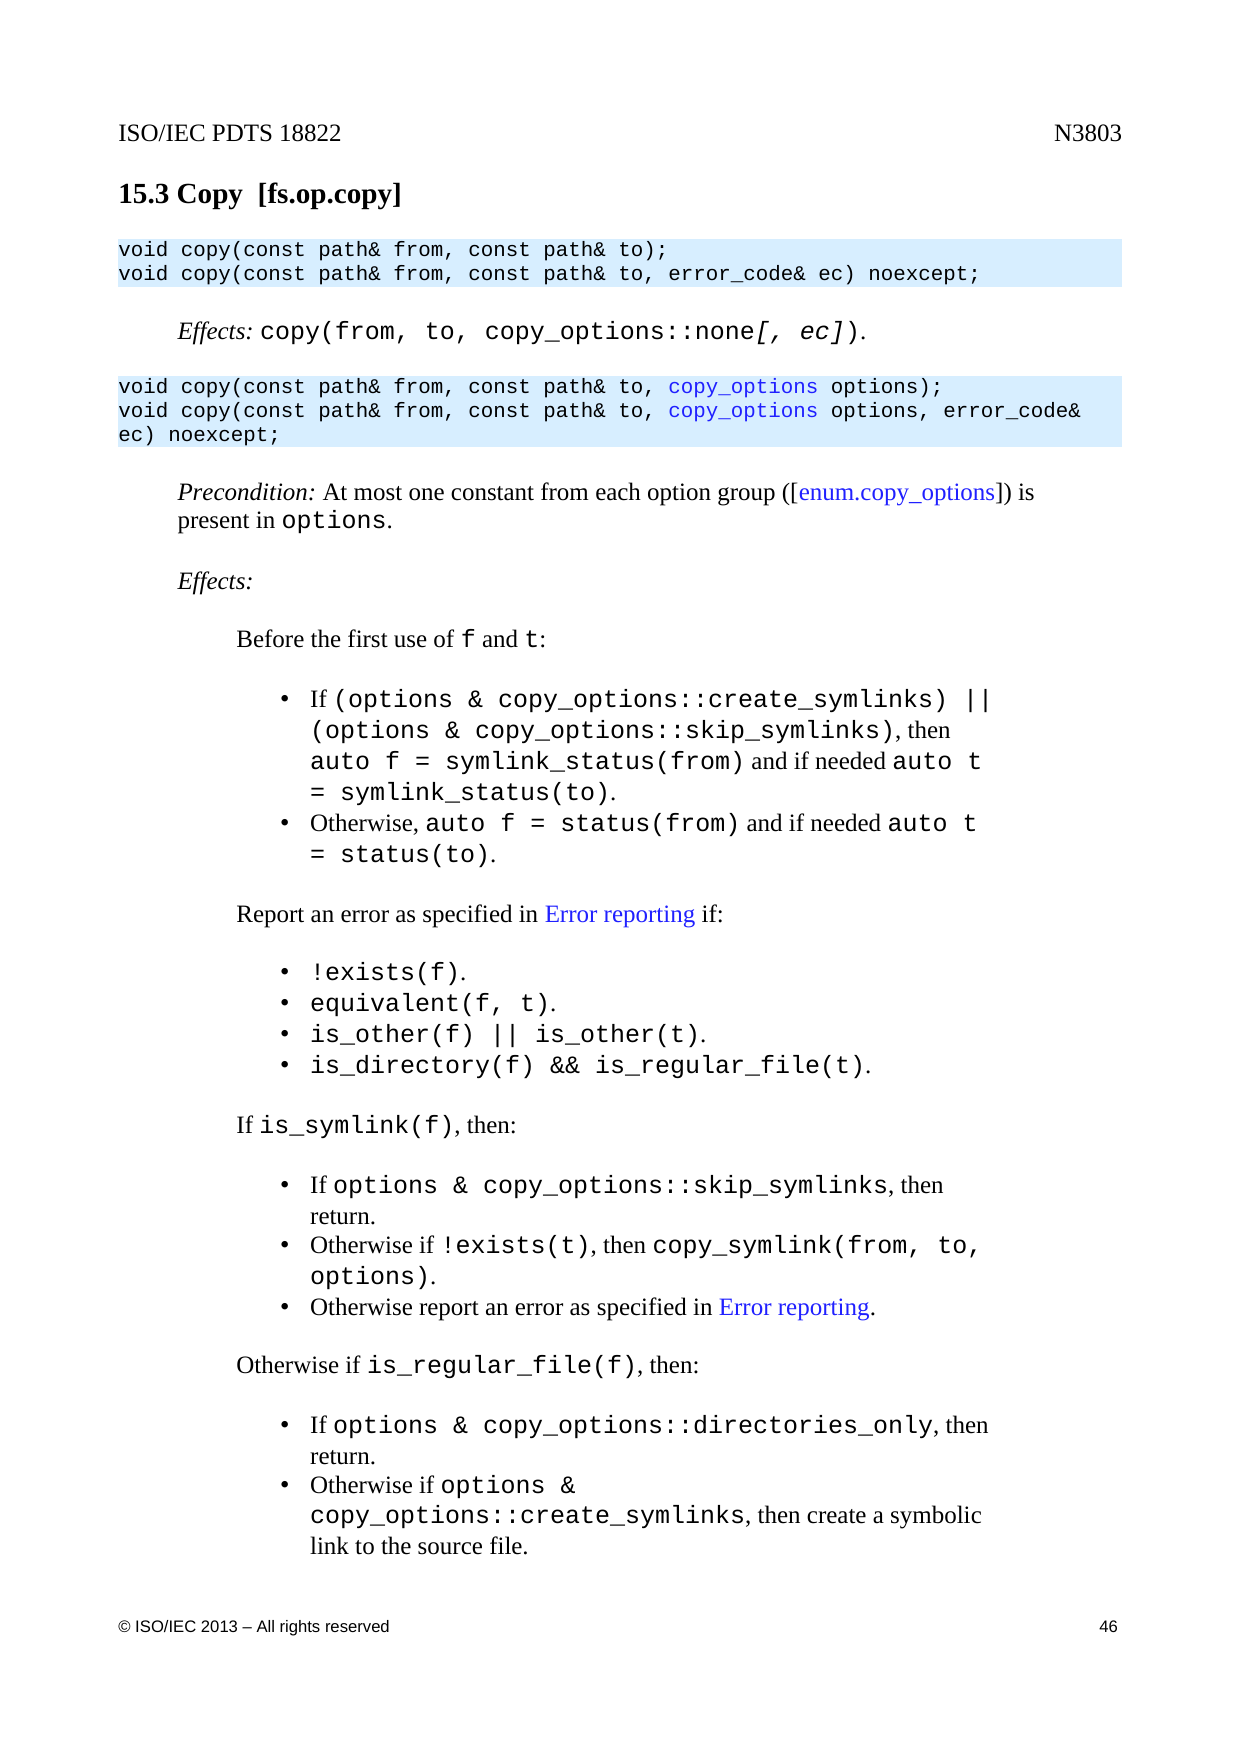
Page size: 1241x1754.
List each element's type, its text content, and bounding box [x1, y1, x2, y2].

list Otherwise if options & copy_options::create_symlinks, then create a symbolic link to the source file. [280, 1470, 1004, 1560]
text Effects: copy(from, to, copy_options::none[, ec]). [177, 316, 1063, 347]
text Otherwise if is_regular_file(f), then: [236, 1350, 1004, 1381]
list equivalent(f, t). [280, 988, 1004, 1019]
list Otherwise if !exists(t), then copy_symlink(from, to, options). [280, 1230, 1004, 1292]
text Before the first use of f and t: [236, 624, 1004, 655]
text Effects: [177, 566, 1063, 595]
list is_directory(f) && is_regular_file(t). [280, 1050, 1004, 1081]
list Otherwise report an error as specified in Error reporting. [280, 1292, 1004, 1320]
list If options & copy_options::skip_symlinks, then return. [280, 1170, 1004, 1230]
text void copy(const path& from, const path& to, copy_options options); [118, 376, 1122, 400]
text void copy(const path& from, const path& to, copy_options options, error_code& ec) noexcept; [118, 400, 1122, 447]
text If is_symlink(f), then: [236, 1110, 1004, 1141]
text void copy(const path& from, const path& to); [118, 239, 1122, 263]
subtitle 15.3 Copy [fs.op.copy] [118, 176, 1122, 210]
text Report an error as specified in Error reporting if: [236, 899, 1004, 928]
list If (options & copy_options::create_symlinks) || (options & copy_options::skip_symlinks), then auto f = symlink_status(from) and if needed auto t = symlink_status(to). [280, 684, 1004, 808]
list is_other(f) || is_other(t). [280, 1019, 1004, 1050]
text Precondition: At most one constant from each option group ([enum.copy_options]) is present in options. [177, 477, 1063, 536]
list If options & copy_options::directories_only, then return. [280, 1410, 1004, 1470]
list !exists(f). [280, 957, 1004, 988]
list Otherwise, auto f = status(from) and if needed auto t = status(to). [280, 808, 1004, 869]
text void copy(const path& from, const path& to, error_code& ec) noexcept; [118, 263, 1122, 287]
